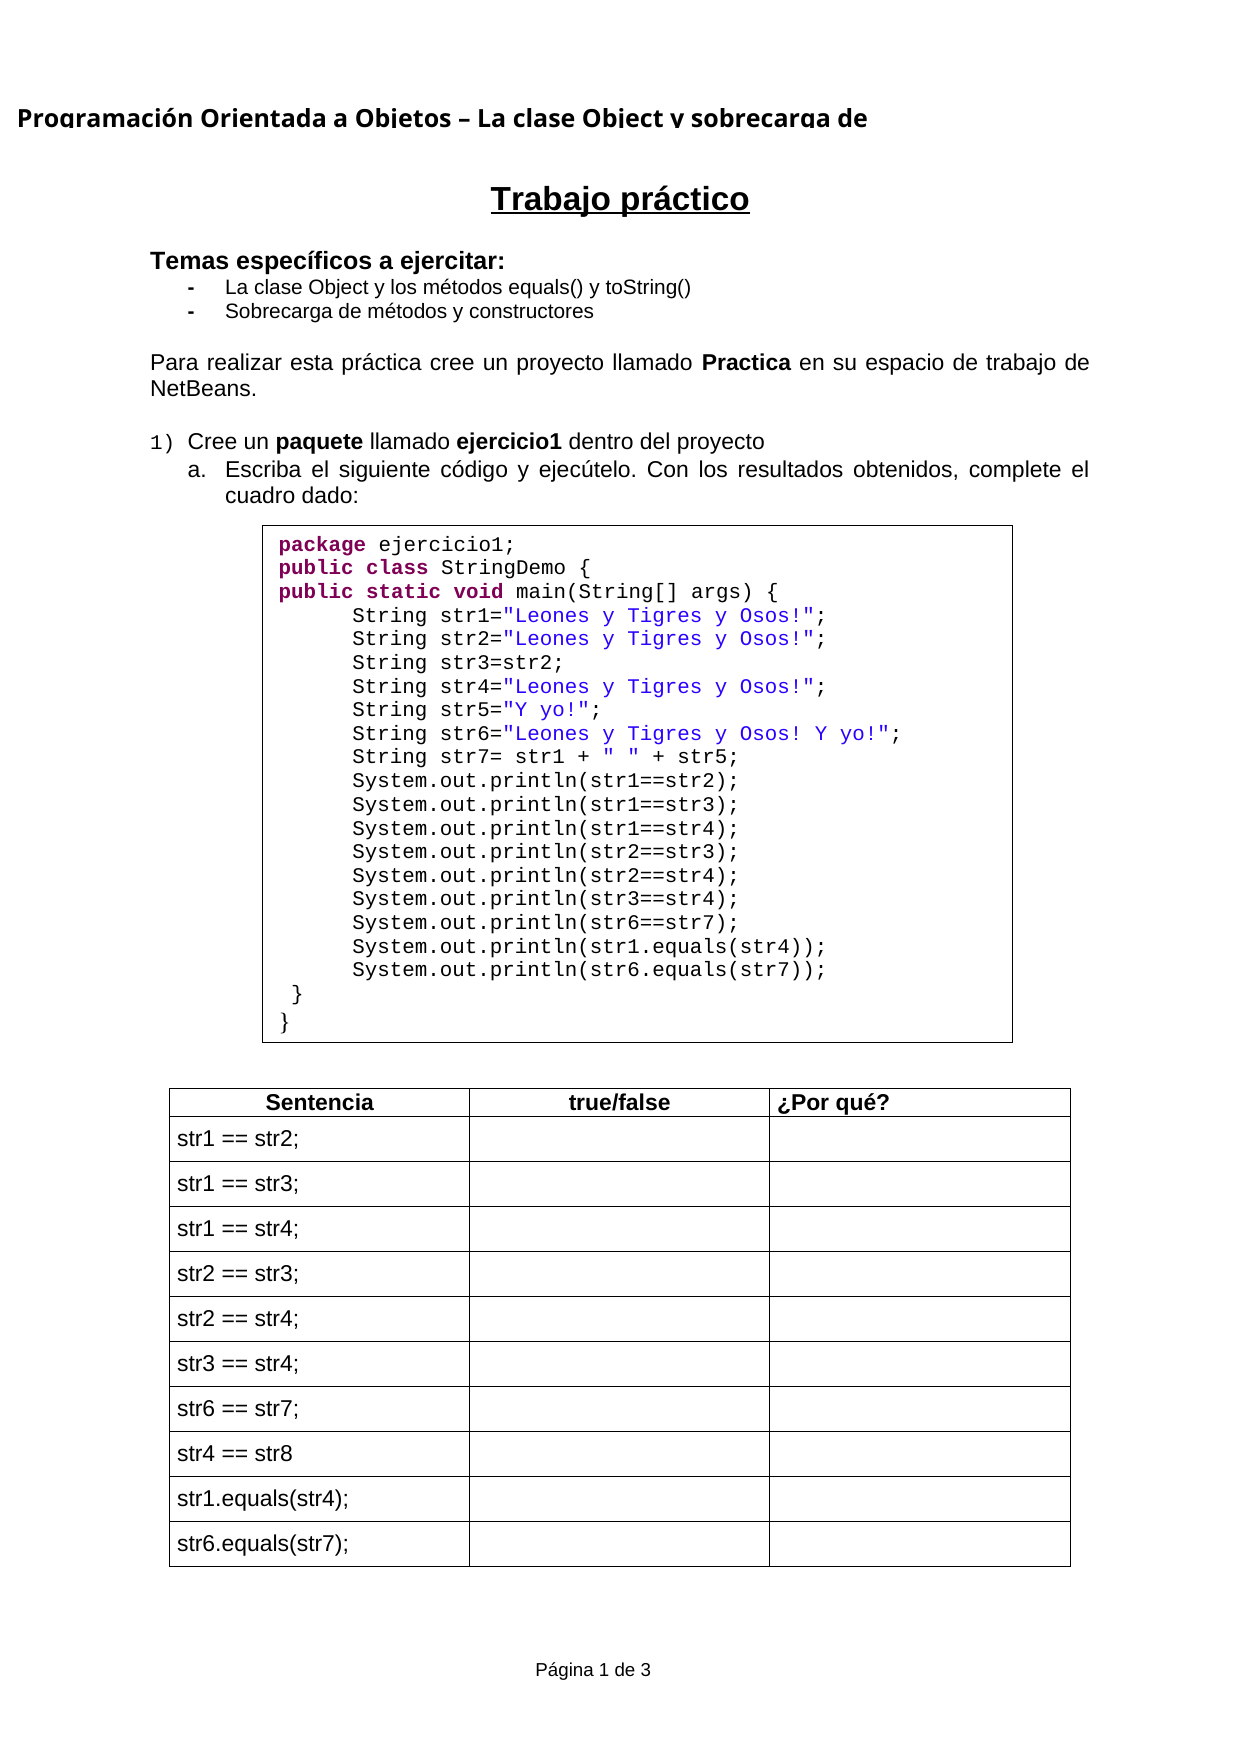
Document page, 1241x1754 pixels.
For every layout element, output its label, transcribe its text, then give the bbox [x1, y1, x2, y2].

table_cell [770, 1342, 1070, 1386]
text Temas específicos a ejercitar: [150, 246, 1090, 275]
table_cell [770, 1252, 1070, 1296]
table_header Sentencia [170, 1089, 469, 1116]
text String str6="Leones y Tigres y Osos! Y yo!"; [352, 723, 997, 747]
text String str2="Leones y Tigres y Osos!"; [352, 628, 997, 652]
text System.out.println(str1==str2); [352, 770, 997, 794]
text String str3=str2; [352, 652, 997, 676]
text public class StringDemo { [278, 557, 997, 581]
text String str1="Leones y Tigres y Osos!"; [352, 605, 997, 628]
table_cell [770, 1162, 1070, 1206]
text String str5="Y yo!"; [352, 699, 997, 723]
text String str4="Leones y Tigres y Osos!"; [352, 676, 997, 699]
list La clase Object y los métodos equals() y toString() [187, 275, 1090, 299]
text Trabajo práctico [150, 179, 1090, 217]
text public static void main(String[] args) { [278, 581, 997, 605]
table_cell [470, 1477, 769, 1521]
table_cell str1 == str4; [170, 1207, 469, 1251]
text String str7= str1 + " " + str5; [352, 747, 997, 770]
table_cell str2 == str4; [170, 1297, 469, 1341]
text Para realizar esta práctica cree un proyecto llamado Practica en su espacio de trabajo de NetBeans. [150, 349, 1090, 402]
text System.out.println(str2==str4); [352, 865, 997, 888]
list Escriba el siguiente código y ejecútelo. Con los resultados obtenidos, complete el cuadro dado: [187, 456, 1090, 508]
table_cell [770, 1432, 1070, 1476]
text System.out.println(str3==str4); [352, 888, 997, 912]
table_cell str4 == str8 [170, 1432, 469, 1476]
text System.out.println(str2==str3); [352, 841, 997, 865]
table_cell str6.equals(str7); [170, 1522, 469, 1566]
list Sobrecarga de métodos y constructores [187, 299, 1090, 323]
table_cell [470, 1117, 769, 1161]
table_cell [770, 1387, 1070, 1431]
text } [278, 1007, 997, 1034]
table_header ¿Por qué? [770, 1089, 1070, 1116]
table_cell [770, 1522, 1070, 1566]
table_cell [770, 1297, 1070, 1341]
table_cell [470, 1297, 769, 1341]
table_cell [470, 1207, 769, 1251]
table_cell str1.equals(str4); [170, 1477, 469, 1521]
table_cell [470, 1522, 769, 1566]
text } [278, 983, 997, 1007]
table_cell [470, 1162, 769, 1206]
table_cell [470, 1387, 769, 1431]
table_cell [770, 1207, 1070, 1251]
table_cell [470, 1432, 769, 1476]
table_header true/false [470, 1089, 769, 1116]
text System.out.println(str1==str4); [352, 817, 997, 841]
table_cell [770, 1117, 1070, 1161]
table_cell str6 == str7; [170, 1387, 469, 1431]
list Cree un paquete llamado ejercicio1 dentro del proyecto [150, 428, 1090, 456]
text System.out.println(str6==str7); [352, 912, 997, 936]
table_cell [470, 1252, 769, 1296]
text package ejercicio1; [278, 534, 997, 557]
table_cell [770, 1477, 1070, 1521]
table_cell str2 == str3; [170, 1252, 469, 1296]
table_cell str1 == str3; [170, 1162, 469, 1206]
text System.out.println(str1==str3); [352, 794, 997, 817]
table_cell [470, 1342, 769, 1386]
table_cell str1 == str2; [170, 1117, 469, 1161]
text System.out.println(str1.equals(str4)); [352, 936, 997, 959]
table_cell str3 == str4; [170, 1342, 469, 1386]
text System.out.println(str6.equals(str7)); [352, 959, 997, 983]
